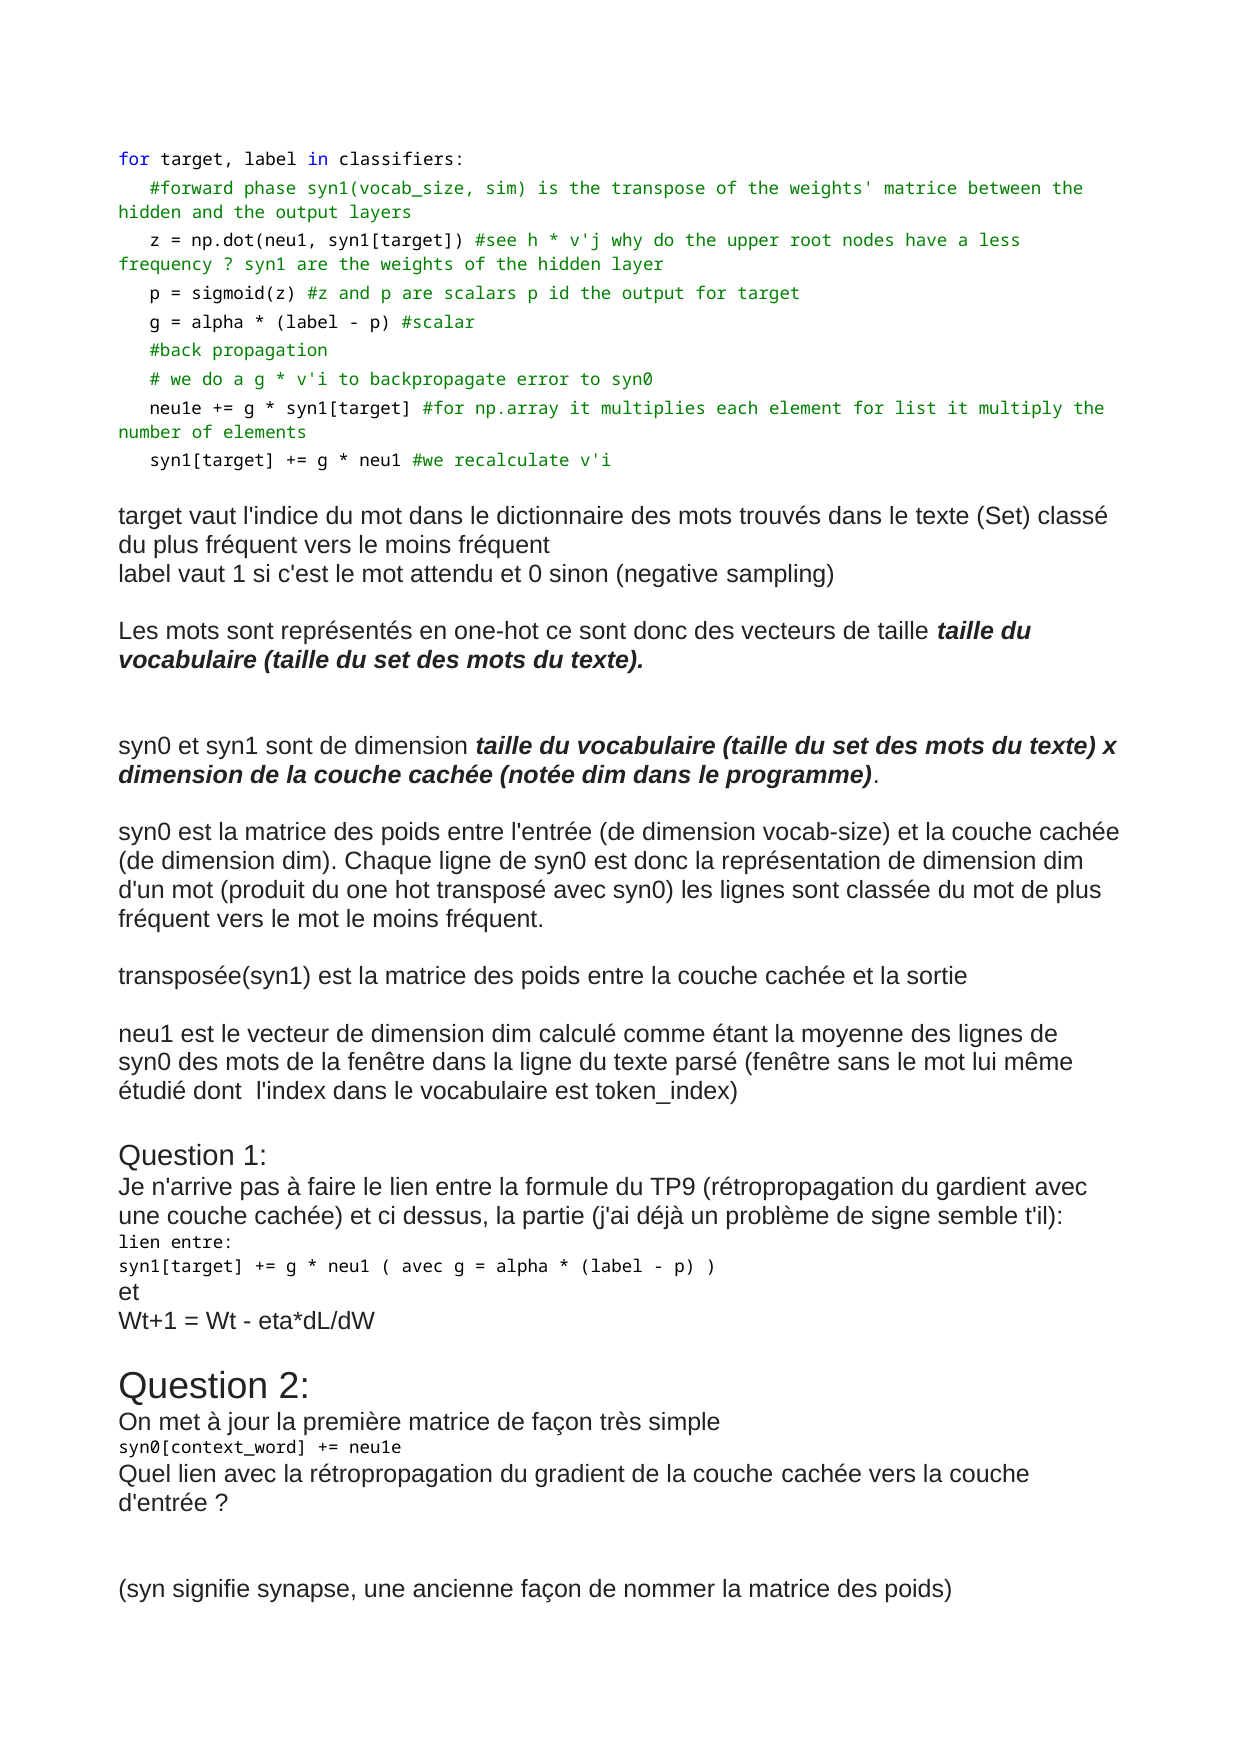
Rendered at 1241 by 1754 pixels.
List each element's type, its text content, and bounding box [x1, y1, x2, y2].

text transposée(syn1) est la matrice des poids entre la couche cachée et la sortie [118, 961, 1122, 990]
text #back propagation [118, 333, 1122, 362]
text Wt+1 = Wt - eta*dL/dW [118, 1306, 1122, 1334]
text (syn signifie synapse, une ancienne façon de nommer la matrice des poids) [118, 1574, 1122, 1603]
text Je n'arrive pas à faire le lien entre la formule du TP9 (rétropropagation du gardient avec une couche cachée) et ci dessus, la partie (j'ai déjà un problème de signe semble t'il): [118, 1172, 1122, 1229]
text label vaut 1 si c'est le mot attendu et 0 sinon (negative sampling) [118, 558, 1122, 587]
text Quel lien avec la rétropropagation du gradient de la couche cachée vers la couche d'entrée ? [118, 1459, 1122, 1517]
text syn1[target] += g * neu1 #we recalculate v'i [118, 443, 1122, 472]
text g = alpha * (label - p) #scalar [118, 305, 1122, 333]
text Question 1: [118, 1138, 1122, 1172]
text p = sigmoid(z) #z and p are scalars p id the output for target [118, 276, 1122, 305]
text Les mots sont représentés en one-hot ce sont donc des vecteurs de taille taille du vocabulaire (taille du set des mots du texte). [118, 616, 1122, 673]
text syn1[target] += g * neu1 ( avec g = alpha * (label - p) ) [118, 1253, 1122, 1277]
text neu1 est le vecteur de dimension dim calculé comme étant la moyenne des lignes de syn0 des mots de la fenêtre dans la ligne du texte parsé (fenêtre sans le mot lui même étudié dont l'index dans le vocabulaire est token_index) [118, 1018, 1122, 1105]
text lien entre: [118, 1229, 1122, 1253]
text syn0 et syn1 sont de dimension taille du vocabulaire (taille du set des mots du texte) x dimension de la couche cachée (notée dim dans le programme). [118, 731, 1122, 788]
text neu1e += g * syn1[target] #for np.array it multiplies each element for list it multiply the number of elements [118, 391, 1122, 443]
text Question 2: [118, 1363, 1122, 1406]
text for target, label in classifiers: [118, 147, 1122, 171]
text z = np.dot(neu1, syn1[target]) #see h * v'j why do the upper root nodes have a less frequency ? syn1 are the weights of the hidden layer [118, 223, 1122, 276]
text #forward phase syn1(vocab_size, sim) is the transpose of the weights' matrice between the hidden and the output layers [118, 171, 1122, 223]
text syn0[context_word] += neu1e [118, 1435, 1122, 1459]
text # we do a g * v'i to backpropagate error to syn0 [118, 362, 1122, 391]
text On met à jour la première matrice de façon très simple [118, 1406, 1122, 1435]
text et [118, 1277, 1122, 1306]
text target vaut l'indice du mot dans le dictionnaire des mots trouvés dans le texte (Set) classé du plus fréquent vers le moins fréquent [118, 501, 1122, 558]
text syn0 est la matrice des poids entre l'entrée (de dimension vocab-size) et la couche cachée (de dimension dim). Chaque ligne de syn0 est donc la représentation de dimension dim d'un mot (produit du one hot transposé avec syn0) les lignes sont classée du mot de plus fréquent vers le mot le moins fréquent. [118, 817, 1122, 932]
